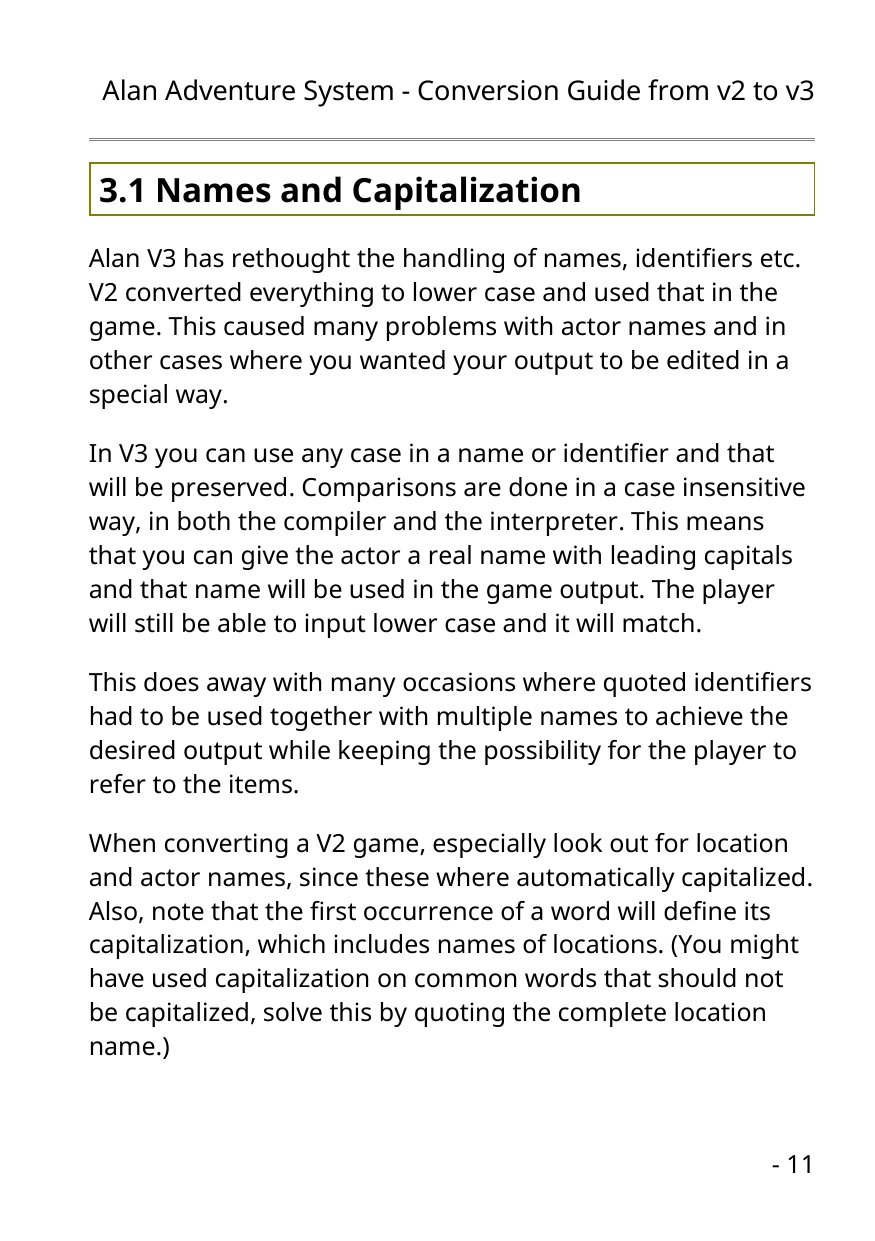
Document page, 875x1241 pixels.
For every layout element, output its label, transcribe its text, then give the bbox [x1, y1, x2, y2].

text Alan V3 has rethought the handling of names, identifiers etc. V2 converted everything to lower case and used that in the game. This caused many problems with actor names and in other cases where you wanted your output to be edited in a special way. [88, 241, 815, 411]
subtitle Names and Capitalization [91, 164, 814, 214]
text In V3 you can use any case in a name or identifier and that will be preserved. Comparisons are done in a case insensitive way, in both the compiler and the interpreter. This means that you can give the actor a real name with leading capitals and that name will be used in the game output. The player will still be able to input lower case and it will match. [88, 436, 815, 640]
text This does away with many occasions where quoted identifiers had to be used together with multiple names to achieve the desired output while keeping the possibility for the player to refer to the items. [88, 665, 815, 801]
text When converting a V2 game, especially look out for location and actor names, since these where automatically capitalized. Also, note that the first occurrence of a word will define its capitalization, which includes names of locations. (You might have used capitalization on common words that should not be capitalized, solve this by quoting the complete location name.) [88, 826, 815, 1063]
